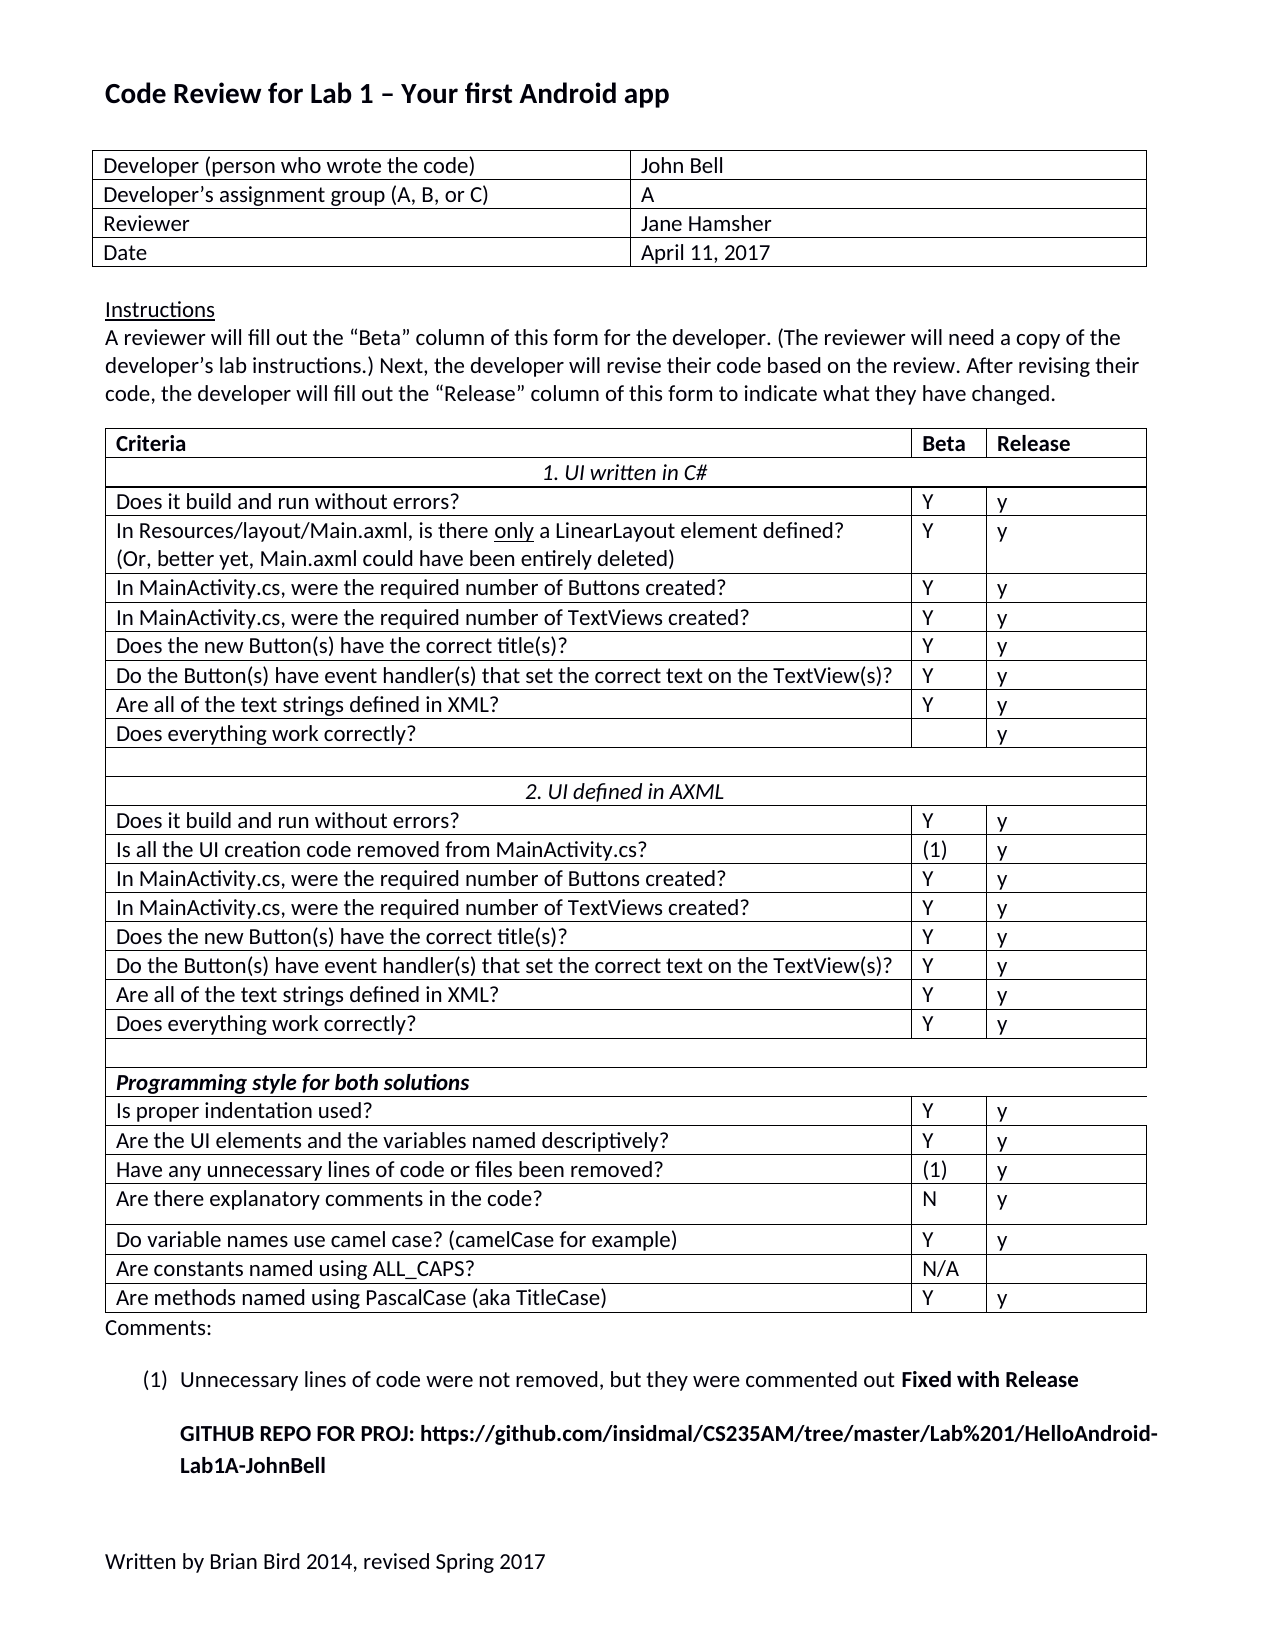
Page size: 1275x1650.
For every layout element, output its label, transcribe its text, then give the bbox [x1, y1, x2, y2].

table_cell Y [912, 1126, 986, 1154]
table_cell Y [912, 690, 986, 718]
table_cell Are methods named using PascalCase (aka TitleCase) [106, 1284, 911, 1312]
table_cell y [987, 806, 1146, 834]
table_cell Are there explanatory comments in the code? [106, 1184, 911, 1224]
table_cell In MainActivity.cs, were the required number of Buttons created? [106, 574, 911, 602]
list GITHUB REPO FOR PROJ: https://github.com/insidmal/CS235AM/tree/master/Lab%201/HelloAndroid-Lab1A-JohnBell [142, 1419, 1170, 1479]
text Instructions A reviewer will fill out the “Beta” column of this form for the developer. (The reviewer will need a copy of the developer’s lab instructions.) Next, the developer will revise their code based on the review. After revising their code, the developer will fill out the “Release” column of this form to indicate what they have changed. [105, 267, 1170, 407]
table_cell Date [93, 238, 630, 266]
table_cell Y [912, 1225, 986, 1253]
table_cell y [987, 516, 1146, 572]
table_cell Do the Button(s) have event handler(s) that set the correct text on the TextView(s)? [106, 951, 911, 979]
table_cell y [987, 1097, 1147, 1125]
list Unnecessary lines of code were not removed, but they were commented out Fixed with Release [142, 1366, 1170, 1394]
table_header Beta [912, 429, 986, 457]
table_cell Y [912, 603, 986, 631]
table_cell [106, 748, 1146, 776]
table_cell Are all of the text strings defined in XML? [106, 980, 911, 1008]
table_cell Does everything work correctly? [106, 1010, 911, 1037]
table_cell Y [912, 922, 986, 950]
table_cell In MainActivity.cs, were the required number of Buttons created? [106, 864, 911, 892]
table_cell In MainActivity.cs, were the required number of TextViews created? [106, 893, 911, 921]
table_cell y [987, 719, 1146, 747]
table_cell y [987, 980, 1146, 1008]
table_cell y [987, 1225, 1147, 1253]
table_cell y [987, 690, 1146, 718]
table_cell y [987, 632, 1146, 660]
table_cell Y [912, 806, 986, 834]
table_cell Does the new Button(s) have the correct title(s)? [106, 632, 911, 660]
table_cell Developer’s assignment group (A, B, or C) [93, 180, 630, 208]
table_cell y [987, 1184, 1146, 1224]
table_cell 2. UI defined in AXML [106, 777, 1146, 805]
table_cell N/A [912, 1255, 986, 1282]
table_cell 1. UI written in C# [106, 458, 1146, 486]
table_cell Do the Button(s) have event handler(s) that set the correct text on the TextView(s)? [106, 661, 911, 689]
table_cell [912, 719, 986, 747]
table_cell Y [912, 488, 986, 515]
table_cell y [987, 864, 1146, 892]
table_cell Does the new Button(s) have the correct title(s)? [106, 922, 911, 950]
table_cell Does everything work correctly? [106, 719, 911, 747]
table_cell Is all the UI creation code removed from MainActivity.cs? [106, 835, 911, 863]
table_cell Reviewer [93, 209, 630, 237]
table_cell y [987, 1010, 1146, 1037]
table_cell y [987, 488, 1146, 515]
table_cell A [631, 180, 1146, 208]
table_cell Do variable names use camel case? (camelCase for example) [106, 1225, 911, 1253]
table_cell Y [912, 661, 986, 689]
table_cell (1) [912, 1155, 986, 1183]
table_header John Bell [631, 151, 1146, 179]
table_cell Y [912, 632, 986, 660]
table_cell N [912, 1184, 986, 1224]
table_cell y [987, 1284, 1146, 1312]
table_cell [987, 1255, 1146, 1282]
text Comments: [105, 1313, 1170, 1341]
table_cell Programming style for both solutions [106, 1068, 1147, 1096]
table_cell In MainActivity.cs, were the required number of TextViews created? [106, 603, 911, 631]
table_cell Y [912, 516, 986, 572]
table_cell Does it build and run without errors? [106, 488, 911, 515]
table_cell [106, 1039, 1146, 1067]
table_cell y [987, 922, 1146, 950]
table_cell y [987, 661, 1146, 689]
table_cell Are the UI elements and the variables named descriptively? [106, 1126, 911, 1154]
table_cell Y [912, 980, 986, 1008]
table_cell Y [912, 574, 986, 602]
table_cell Y [912, 893, 986, 921]
table_header Criteria [106, 429, 911, 457]
table_cell Are constants named using ALL_CAPS? [106, 1255, 911, 1282]
table_cell y [987, 1126, 1146, 1154]
table_cell y [987, 835, 1146, 863]
table_header Developer (person who wrote the code) [93, 151, 630, 179]
table_cell Does it build and run without errors? [106, 806, 911, 834]
table_cell Is proper indentation used? [106, 1097, 911, 1125]
table_cell Y [912, 951, 986, 979]
table_cell y [987, 1155, 1146, 1183]
table_cell Are all of the text strings defined in XML? [106, 690, 911, 718]
table_cell Jane Hamsher [631, 209, 1146, 237]
table_cell In Resources/layout/Main.axml, is there only a LinearLayout element defined? (Or, better yet, Main.axml could have been entirely deleted) [106, 516, 911, 572]
table_cell Y [912, 1010, 986, 1037]
table_cell y [987, 603, 1146, 631]
table_cell y [987, 574, 1146, 602]
table_cell Have any unnecessary lines of code or files been removed? [106, 1155, 911, 1183]
table_cell (1) [912, 835, 986, 863]
table_cell April 11, 2017 [631, 238, 1146, 266]
table_cell Y [912, 1097, 986, 1125]
table_cell y [987, 951, 1146, 979]
table_header Release [987, 429, 1146, 457]
table_cell y [987, 893, 1146, 921]
table_cell Y [912, 864, 986, 892]
table_cell Y [912, 1284, 986, 1312]
